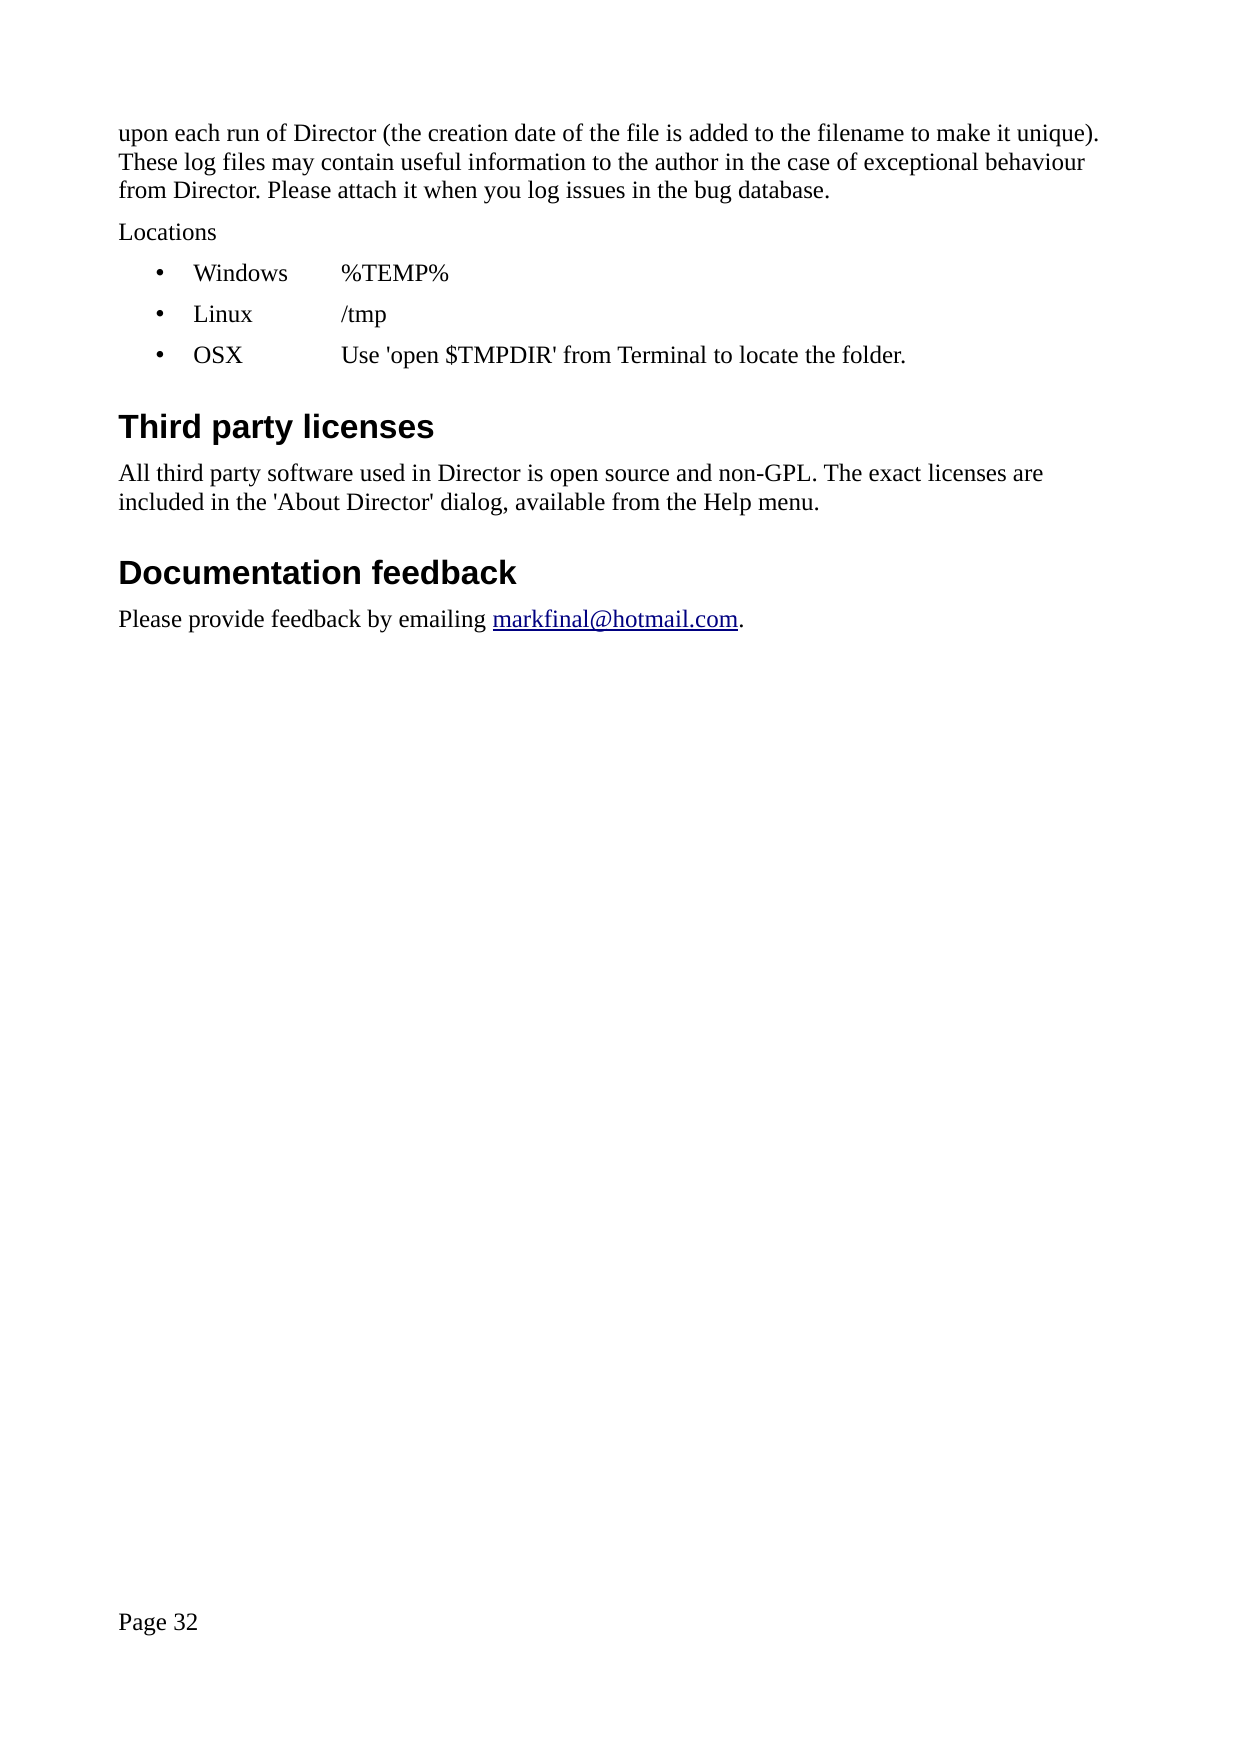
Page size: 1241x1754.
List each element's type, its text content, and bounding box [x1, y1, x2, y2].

list Linux /tmp [156, 299, 1122, 328]
text upon each run of Director (the creation date of the file is added to the filename to make it unique). These log files may contain useful information to the author in the case of exceptional behaviour from Director. Please attach it when you log issues in the bug database. [118, 118, 1122, 204]
text All third party software used in Director is open source and non-GPL. The exact licenses are included in the 'About Director' dialog, available from the Help menu. [118, 458, 1122, 516]
subtitle Third party licenses [118, 407, 1122, 446]
list OSX Use 'open $TMPDIR' from Terminal to locate the folder. [156, 341, 1122, 369]
subtitle Documentation feedback [118, 553, 1122, 592]
text Please provide feedback by emailing markfinal@hotmail.com. [118, 604, 1122, 633]
text Locations [118, 217, 1122, 246]
list Windows %TEMP% [156, 258, 1122, 287]
